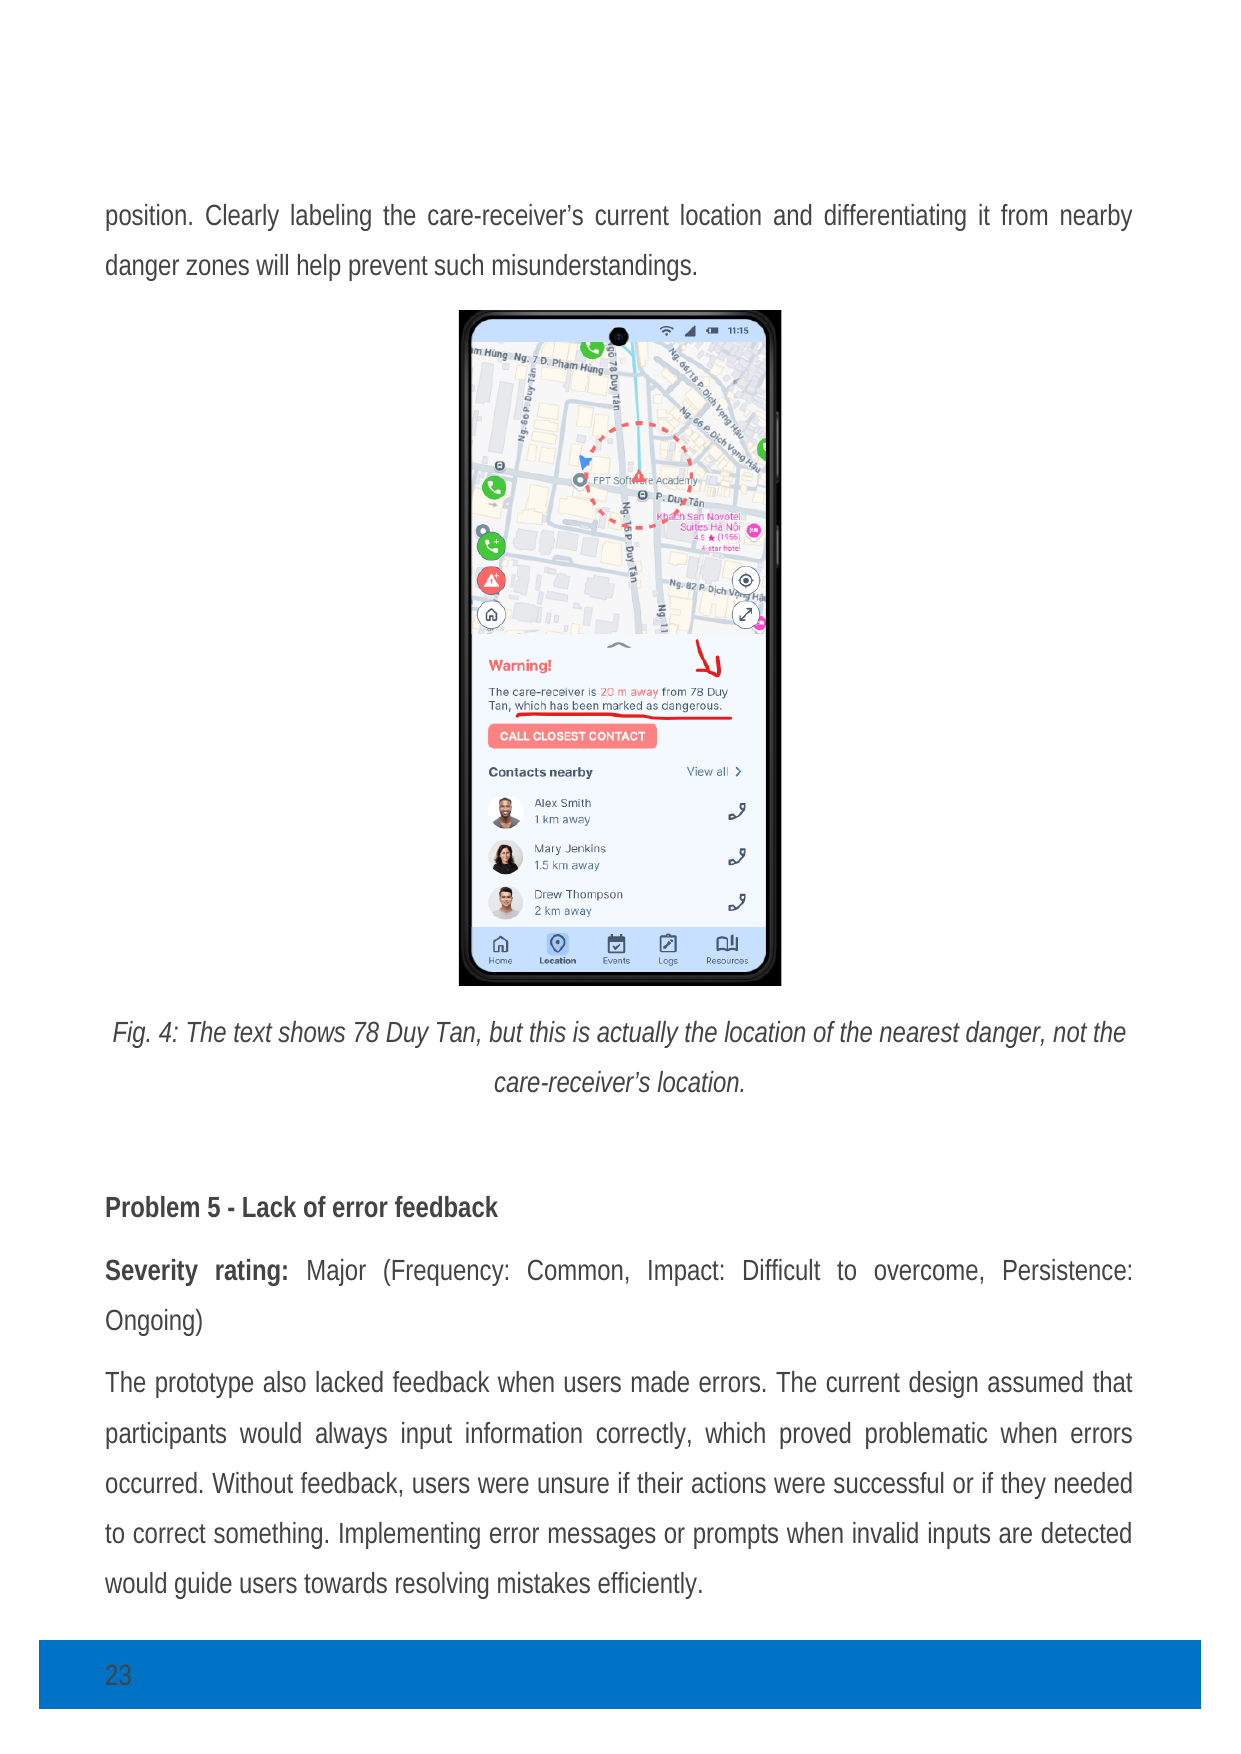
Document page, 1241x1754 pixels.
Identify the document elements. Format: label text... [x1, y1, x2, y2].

text Fig. 4: The text shows 78 Duy Tan, but this is actually the location of the nearest danger, not the care-receiver’s location. [105, 1015, 1135, 1098]
text The prototype also lacked feedback when users made errors. The current design assumed that participants would always input information correctly, which proved problematic when errors occurred. Without feedback, users were unsure if their actions were successful or if they needed to correct something. Implementing error messages or prompts when invalid inputs are detected would guide users towards resolving mistakes efficiently. [105, 1366, 1135, 1599]
picture [458, 310, 782, 986]
text Problem 5 - Lack of error feedback [105, 1190, 1135, 1224]
text Severity rating: Major (Frequency: Common, Impact: Difficult to overcome, Persistence: Ongoing) [105, 1253, 1135, 1336]
text position. Clearly labeling the care-receiver’s current location and differentiating it from nearby danger zones will help prevent such misunderstandings. [105, 198, 1135, 282]
